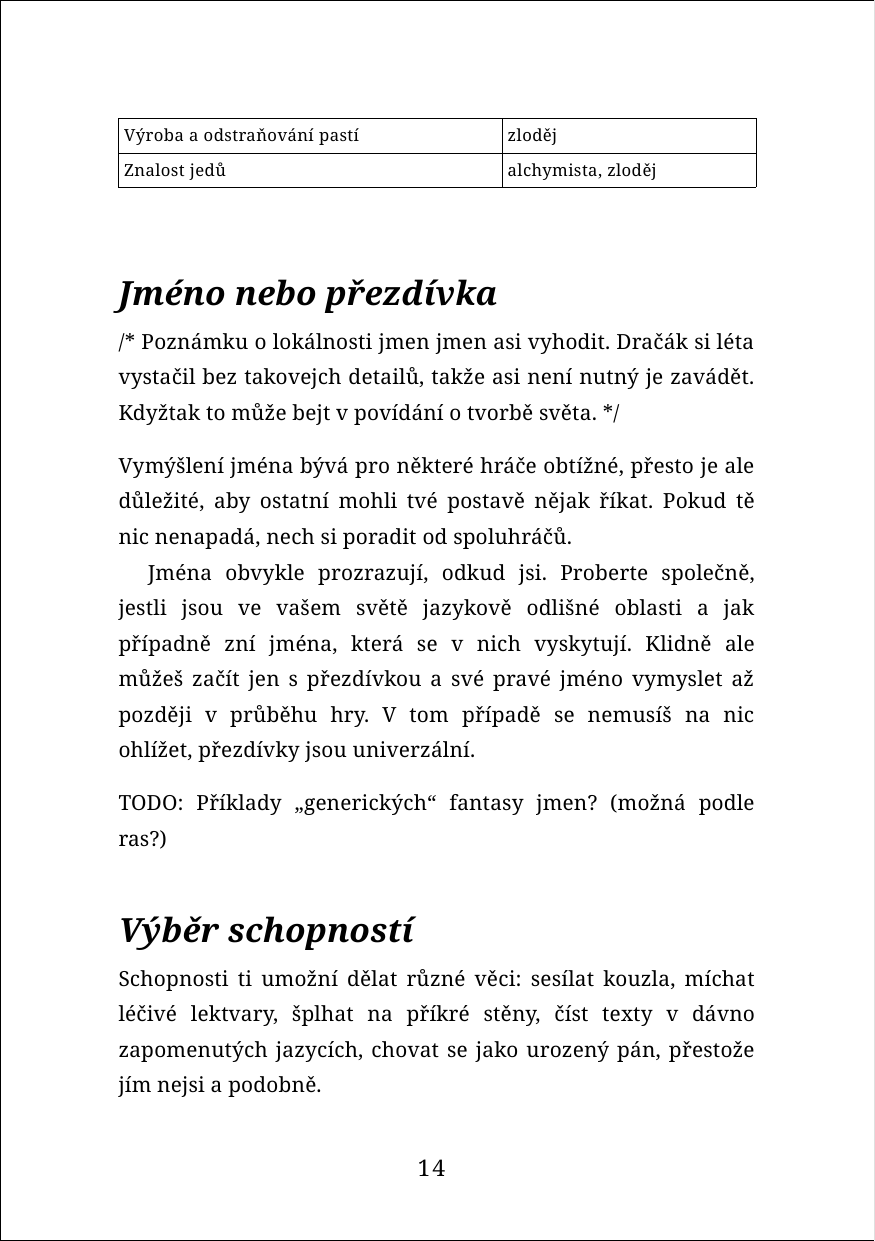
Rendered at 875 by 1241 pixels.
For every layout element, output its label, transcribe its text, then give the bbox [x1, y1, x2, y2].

table_cell zloděj [503, 119, 756, 152]
table_cell Výroba a odstraňování pastí [119, 119, 502, 152]
text TODO: Příklady „generických“ fantasy jmen? (možná podle ras?) [118, 788, 756, 852]
subtitle Výběr schopností [118, 907, 756, 952]
text Schopnosti ti umožní dělat různé věci: sesílat kouzla, míchat léčivé lektvary, šplhat na příkré stěny, číst texty v dávno zapomenutých jazycích, chovat se jako urozený pán, přestože jím nejsi a podobně. [118, 964, 756, 1099]
table_cell Znalost jedů [119, 154, 502, 187]
table_cell alchymista, zloděj [503, 154, 756, 187]
subtitle Jméno nebo přezdívka [118, 270, 756, 315]
text /* Poznámku o lokálnosti jmen jmen asi vyhodit. Dračák si léta vystačil bez takovejch detailů, takže asi není nutný je zavádět. Kdyžtak to může bejt v povídání o tvorbě světa. */ [118, 327, 756, 426]
text Vymýšlení jména bývá pro některé hráče obtížné, přesto je ale důležité, aby ostatní mohli tvé postavě nějak říkat. Pokud tě nic nenapadá, nech si poradit od spoluhráčů. Jména obvykle prozrazují, odkud jsi. Proberte společně, jestli jsou ve vašem světě jazykově odlišné oblasti a jak případně zní jména, která se v nich vyskytují. Klidně ale můžeš začít jen s přezdívkou a své pravé jméno vymyslet až později v průběhu hry. V tom případě se nemusíš na nic ohlížet, přezdívky jsou univerzální. [118, 451, 756, 764]
